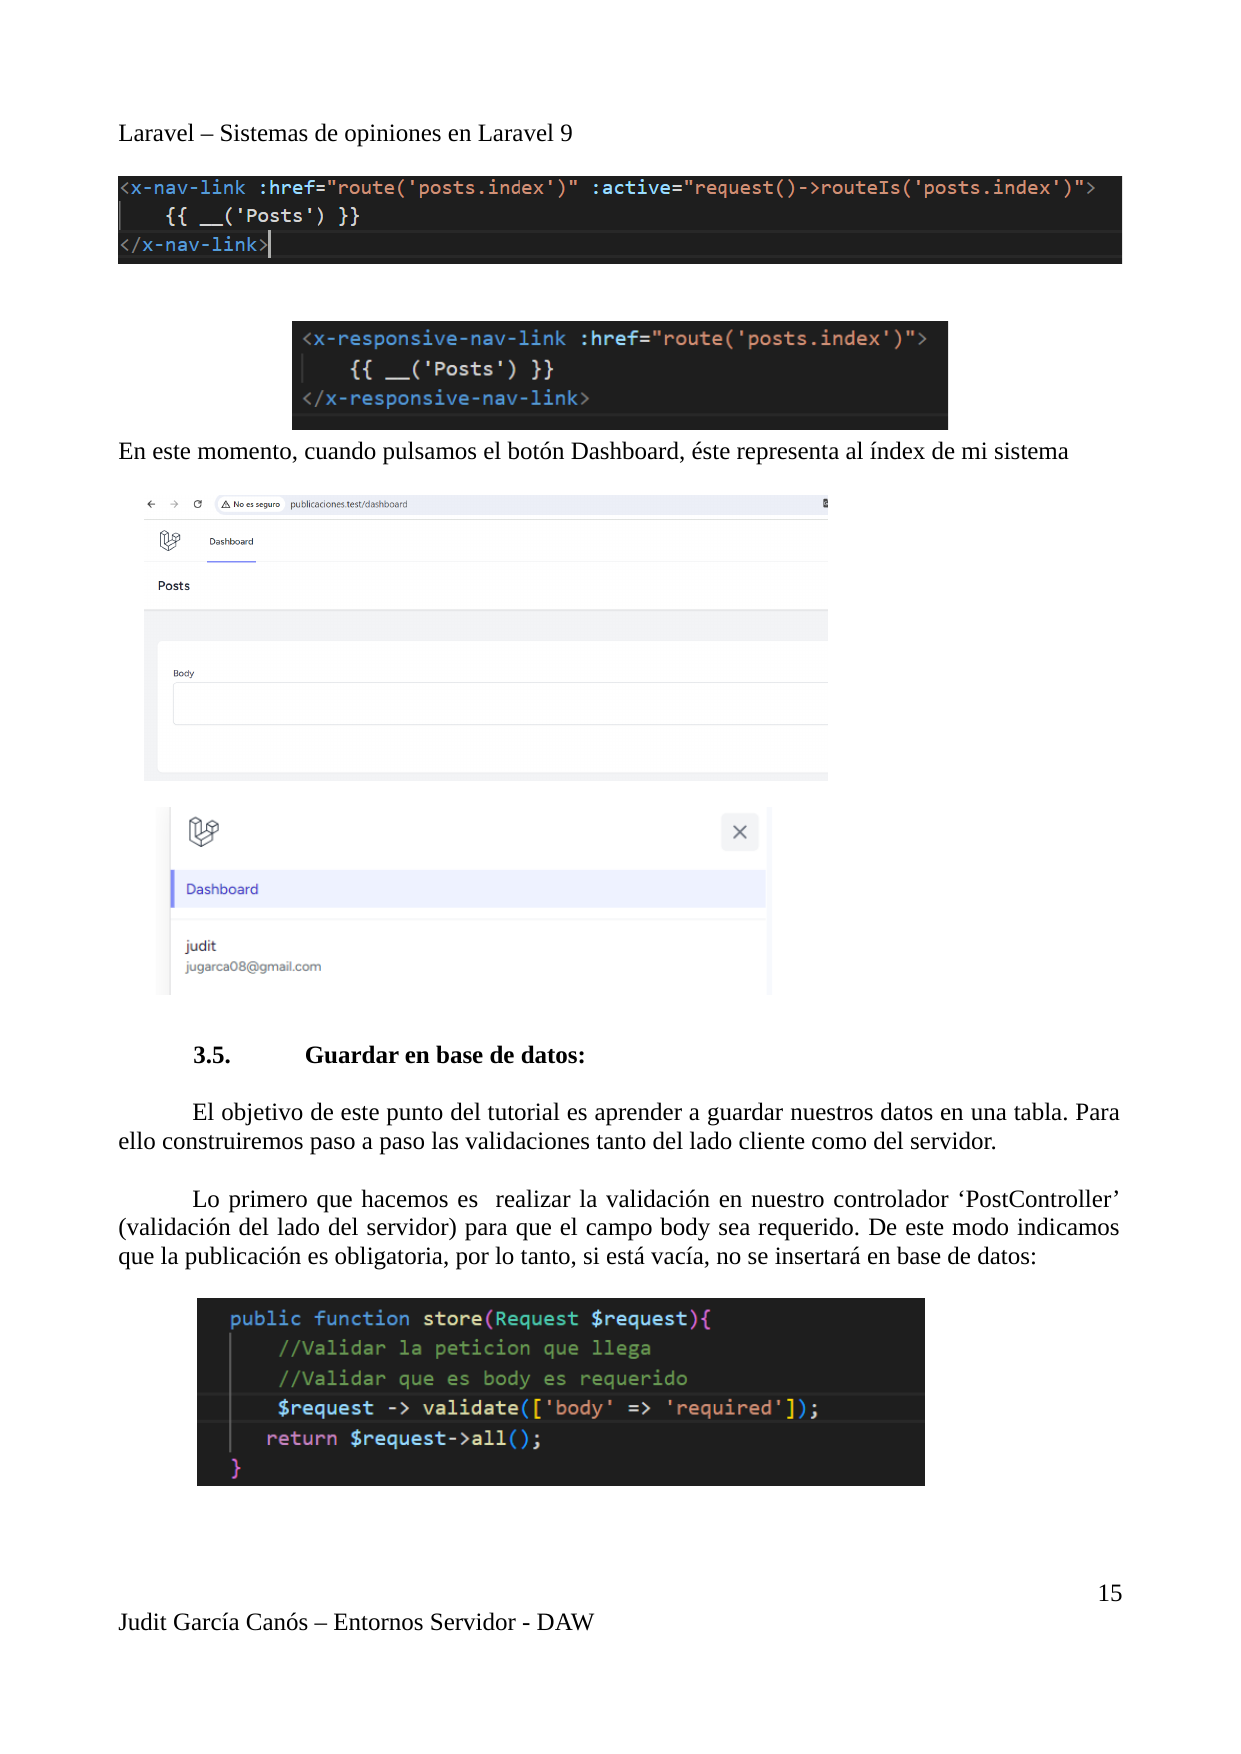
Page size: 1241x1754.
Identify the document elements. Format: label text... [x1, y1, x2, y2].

list Guardar en base de datos: [193, 1040, 1122, 1069]
picture [155, 807, 773, 995]
text Lo primero que hacemos es realizar la validación en nuestro controlador ‘PostController’ (validación del lado del servidor) para que el campo body sea requerido. De este modo indicamos que la publicación es obligatoria, por lo tanto, si está vacía, no se insertará en base de datos: [118, 1184, 1122, 1270]
picture [144, 495, 828, 781]
picture [118, 176, 1123, 264]
picture [292, 321, 949, 430]
text El objetivo de este punto del tutorial es aprender a guardar nuestros datos en una tabla. Para ello construiremos paso a paso las validaciones tanto del lado cliente como del servidor. [118, 1097, 1122, 1155]
text En este momento, cuando pulsamos el botón Dashboard, éste representa al índex de mi sistema [118, 436, 1122, 465]
picture [197, 1298, 925, 1486]
